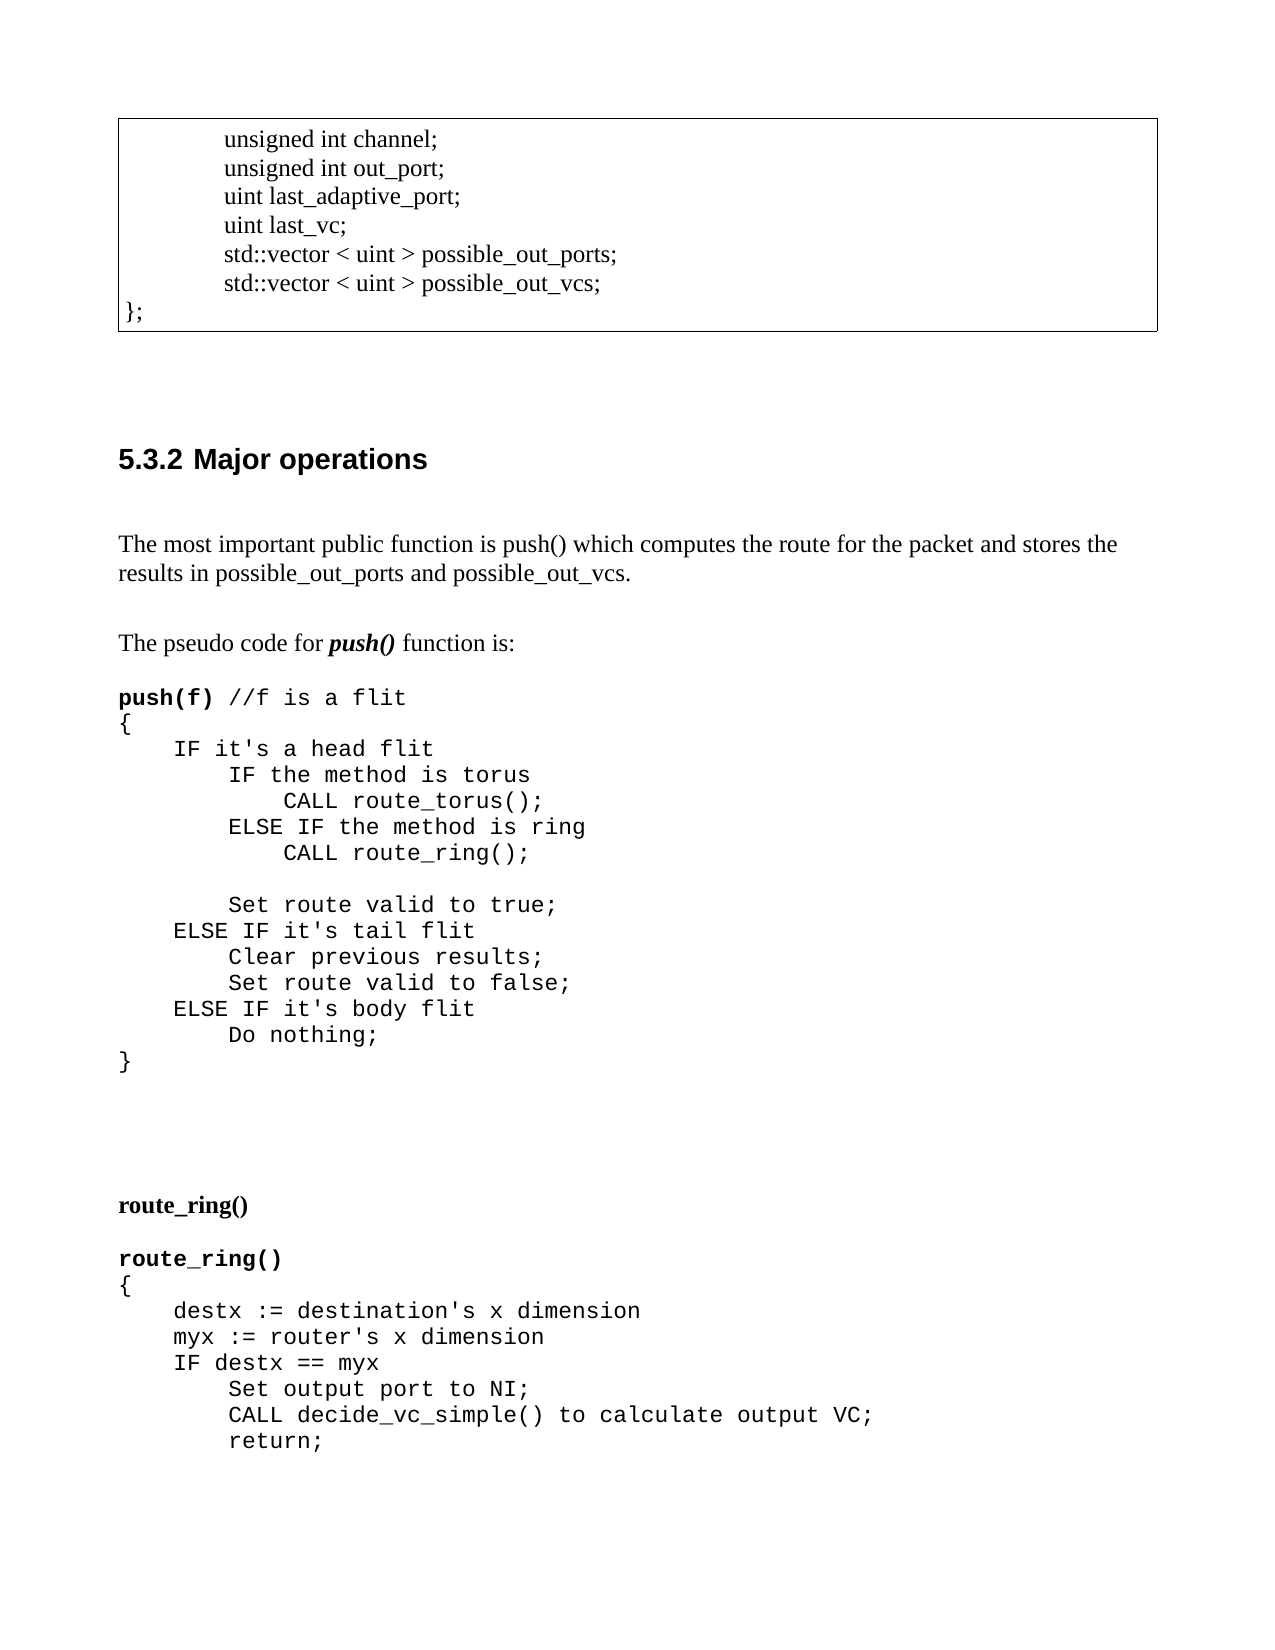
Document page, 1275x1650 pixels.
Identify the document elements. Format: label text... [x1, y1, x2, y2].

table_header unsigned int channel; unsigned int out_port; uint last_adaptive_port; uint last_vc; std::vector < uint > possible_out_ports; std::vector < uint > possible_out_vcs; }; [119, 119, 1157, 331]
text Do nothing; [118, 1023, 1157, 1049]
text IF the method is torus [118, 764, 1157, 789]
text myx := router's x dimension [118, 1325, 1157, 1351]
text CALL route_torus(); [118, 789, 1157, 816]
text The pseudo code for push() function is: [118, 628, 1157, 657]
text Set output port to NI; [118, 1377, 1157, 1403]
text route_ring() [118, 1247, 1157, 1273]
text } [118, 1049, 1157, 1075]
text { [118, 1273, 1157, 1299]
text IF it's a head flit [118, 738, 1157, 764]
text CALL route_ring(); [118, 841, 1157, 867]
text route_ring() [118, 1190, 1157, 1219]
text CALL decide_vc_simple() to calculate output VC; [118, 1403, 1157, 1429]
subtitle Major operations [118, 442, 1157, 476]
text Clear previous results; [118, 945, 1157, 971]
text destx := destination's x dimension [118, 1299, 1157, 1325]
text IF destx == myx [118, 1351, 1157, 1377]
text push(f) //f is a flit [118, 686, 1157, 712]
text ELSE IF the method is ring [118, 816, 1157, 841]
text The most important public function is push() which computes the route for the packet and stores the results in possible_out_ports and possible_out_vcs. [118, 529, 1157, 587]
text { [118, 712, 1157, 738]
text ELSE IF it's body flit [118, 997, 1157, 1023]
text Set route valid to true; [118, 893, 1157, 919]
text Set route valid to false; [118, 971, 1157, 997]
text ELSE IF it's tail flit [118, 919, 1157, 945]
text return; [118, 1429, 1157, 1455]
